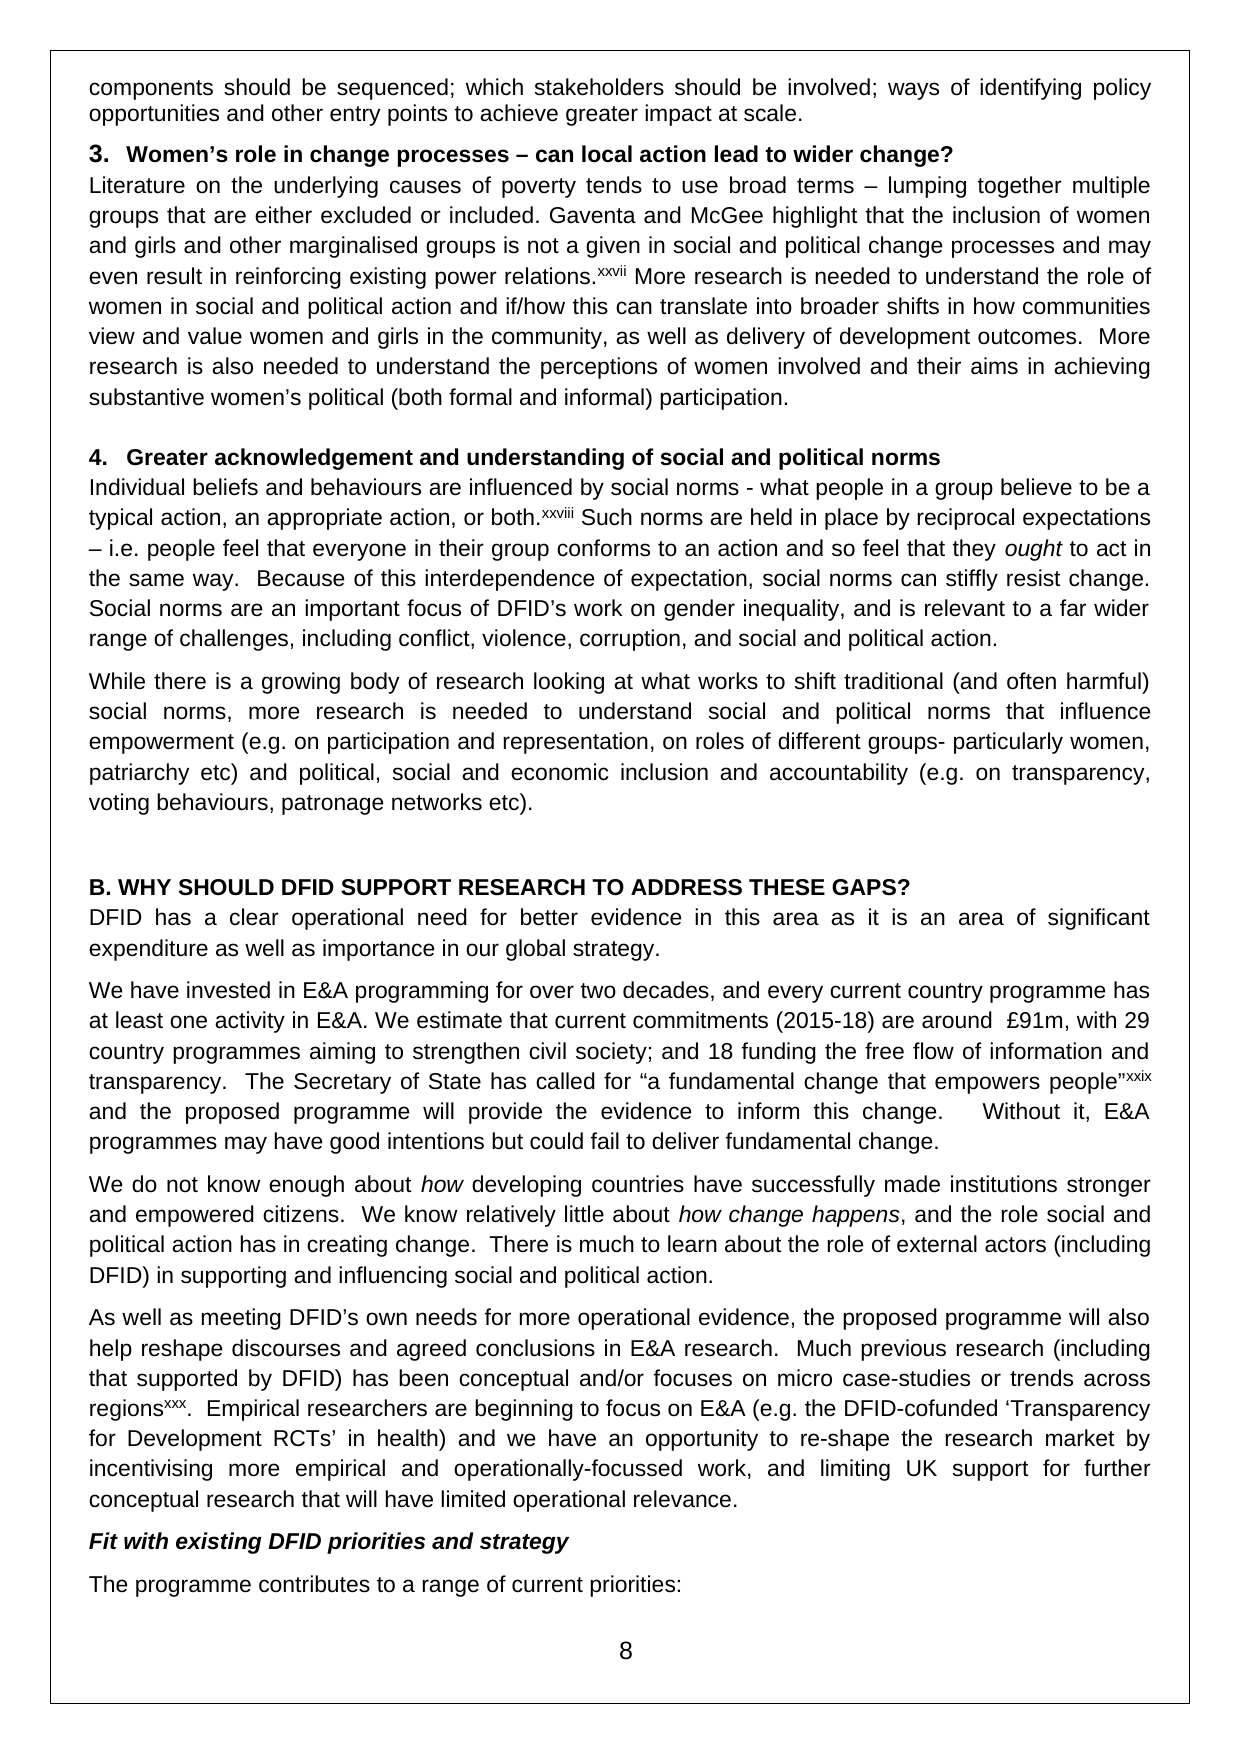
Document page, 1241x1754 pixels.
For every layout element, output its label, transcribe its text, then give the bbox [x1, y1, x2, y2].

text While there is a growing body of research looking at what works to shift traditional (and often harmful) social norms, more research is needed to understand social and political norms that influence empowerment (e.g. on participation and representation, on roles of different groups- particularly women, patriarchy etc) and political, social and economic inclusion and accountability (e.g. on transparency, voting behaviours, patronage networks etc). [89, 668, 1152, 815]
text Literature on the underlying causes of poverty tends to use broad terms – lumping together multiple groups that are either excluded or included. Gaventa and McGee highlight that the inclusion of women and girls and other marginalised groups is not a given in social and political change processes and may even result in reinforcing existing power relations. More research is needed to understand the role of women in social and political action and if/how this can translate into broader shifts in how communities view and value women and girls in the community, as well as delivery of development outcomes. More research is also needed to understand the perceptions of women involved and their aims in achieving substantive women’s political (both formal and informal) participation. [89, 172, 1152, 410]
text B. WHY SHOULD DFID SUPPORT RESEARCH TO ADDRESS THESE GAPS? [89, 874, 1152, 901]
text The programme contributes to a range of current priorities: [89, 1571, 1152, 1597]
text DFID has a clear operational need for better evidence in this area as it is an area of significant expenditure as well as importance in our global strategy. [89, 904, 1152, 961]
text Individual beliefs and behaviours are influenced by social norms - what people in a group believe to be a typical action, an appropriate action, or both. Such norms are held in place by reciprocal expectations – i.e. people feel that everyone in their group conforms to an action and so feel that they ought to act in the same way. Because of this interdependence of expectation, social norms can stiffly resist change. Social norms are an important focus of DFID’s work on gender inequality, and is relevant to a far wider range of challenges, including conflict, violence, corruption, and social and political action. [89, 474, 1152, 652]
text Fit with existing DFID priorities and strategy [89, 1528, 1152, 1555]
list Women’s role in change processes – can local action lead to wider change? [89, 139, 1152, 168]
text We do not know enough about how developing countries have successfully made institutions stronger and empowered citizens. We know relatively little about how change happens, and the role social and political action has in creating change. There is much to learn about the role of external actors (including DFID) in supporting and influencing social and political action. [89, 1171, 1152, 1288]
text As well as meeting DFID’s own needs for more operational evidence, the proposed programme will also help reshape discourses and agreed conclusions in E&A research. Much previous research (including that supported by DFID) has been conceptual and/or focuses on micro case-studies or trends across regions. Empirical researchers are beginning to focus on E&A (e.g. the DFID-cofunded ‘Transparency for Development RCTs’ in health) and we have an opportunity to re-shape the research market by incentivising more empirical and operationally-focussed work, and limiting UK support for further conceptual research that will have limited operational relevance. [89, 1304, 1152, 1512]
text We have invested in E&A programming for over two decades, and every current country programme has at least one activity in E&A. We estimate that current commitments (2015-18) are around £91m, with 29 country programmes aiming to strengthen civil society; and 18 funding the free flow of information and transparency. The Secretary of State has called for “a fundamental change that empowers people” and the proposed programme will provide the evidence to inform this change. Without it, E&A programmes may have good intentions but could fail to deliver fundamental change. [89, 977, 1152, 1155]
text components should be sequenced; which stakeholders should be involved; ways of identifying policy opportunities and other entry points to achieve greater impact at scale. [89, 74, 1152, 127]
list Greater acknowledgement and understanding of social and political norms [89, 444, 1152, 470]
